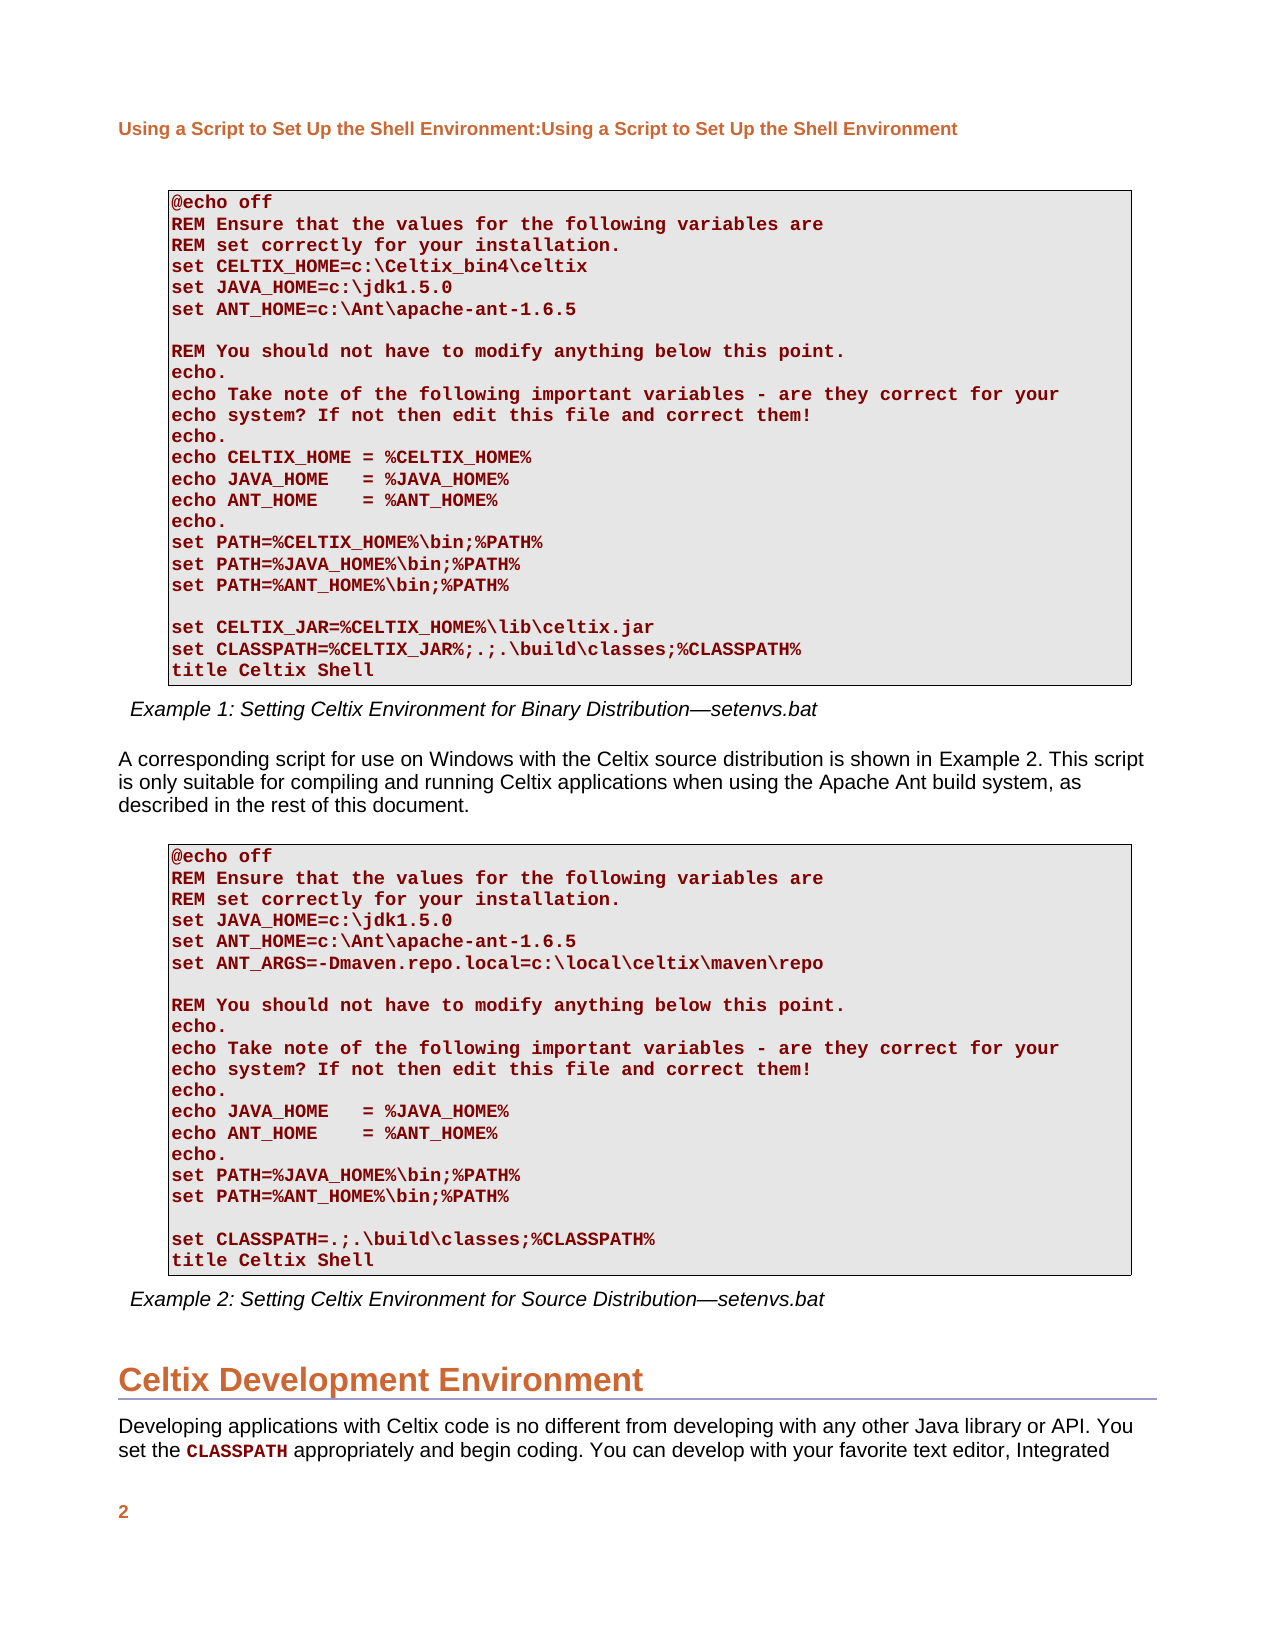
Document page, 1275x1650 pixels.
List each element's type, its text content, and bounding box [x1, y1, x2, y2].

text title Celtix Shell [169, 657, 1131, 685]
text REM set correctly for your installation. [169, 887, 1131, 908]
text set ANT_ARGS=-Dmaven.repo.local=c:\local\celtix\maven\repo [169, 950, 1131, 972]
text echo Take note of the following important variables - are they correct for your [169, 381, 1131, 402]
text echo. [169, 360, 1131, 381]
text set CELTIX_HOME=c:\Celtix_bin4\celtix [169, 254, 1131, 275]
text echo system? If not then edit this file and correct them! [169, 402, 1131, 424]
text echo. [169, 424, 1131, 445]
text echo system? If not then edit this file and correct them! [169, 1057, 1131, 1078]
text REM Ensure that the values for the following variables are [169, 211, 1131, 232]
text Example 1: Setting Celtix Environment for Binary Distribution—setenvs.bat [130, 697, 1169, 721]
text echo. [169, 509, 1131, 530]
text REM You should not have to modify anything below this point. [169, 993, 1131, 1014]
text echo ANT_HOME = %ANT_HOME% [169, 1120, 1131, 1142]
text Developing applications with Celtix code is no different from developing with any other Java library or API. You set the CLASSPATH appropriately and begin coding. You can develop with your favorite text editor, Integrated [118, 1415, 1157, 1463]
text @echo off [169, 845, 1131, 865]
text echo CELTIX_HOME = %CELTIX_HOME% [169, 445, 1131, 466]
text set PATH=%JAVA_HOME%\bin;%PATH% [169, 1163, 1131, 1184]
text Example 2: Setting Celtix Environment for Source Distribution—setenvs.bat [130, 1288, 1169, 1311]
text echo JAVA_HOME = %JAVA_HOME% [169, 466, 1131, 487]
text set PATH=%ANT_HOME%\bin;%PATH% [169, 572, 1131, 594]
text set PATH=%JAVA_HOME%\bin;%PATH% [169, 551, 1131, 572]
text echo. [169, 1078, 1131, 1099]
text @echo off [169, 191, 1131, 211]
text A corresponding script for use on Windows with the Celtix source distribution is shown in Example 2. This script is only suitable for compiling and running Celtix applications when using the Apache Ant build system, as described in the rest of this document. [118, 748, 1157, 817]
text set JAVA_HOME=c:\jdk1.5.0 [169, 908, 1131, 929]
text set ANT_HOME=c:\Ant\apache-ant-1.6.5 [169, 296, 1131, 317]
text REM Ensure that the values for the following variables are [169, 865, 1131, 887]
text set CLASSPATH=%CELTIX_JAR%;.;.\build\classes;%CLASSPATH% [169, 636, 1131, 657]
text echo ANT_HOME = %ANT_HOME% [169, 487, 1131, 509]
text title Celtix Shell [169, 1248, 1131, 1275]
text set PATH=%ANT_HOME%\bin;%PATH% [169, 1184, 1131, 1205]
text set JAVA_HOME=c:\jdk1.5.0 [169, 275, 1131, 296]
text echo JAVA_HOME = %JAVA_HOME% [169, 1099, 1131, 1120]
text echo. [169, 1014, 1131, 1035]
text REM set correctly for your installation. [169, 232, 1131, 254]
text echo. [169, 1142, 1131, 1163]
text set ANT_HOME=c:\Ant\apache-ant-1.6.5 [169, 929, 1131, 950]
subtitle Celtix Development Environment [118, 1361, 1157, 1398]
text set CLASSPATH=.;.\build\classes;%CLASSPATH% [169, 1227, 1131, 1248]
text echo Take note of the following important variables - are they correct for your [169, 1035, 1131, 1057]
text set CELTIX_JAR=%CELTIX_HOME%\lib\celtix.jar [169, 615, 1131, 636]
text set PATH=%CELTIX_HOME%\bin;%PATH% [169, 530, 1131, 551]
text REM You should not have to modify anything below this point. [169, 339, 1131, 360]
